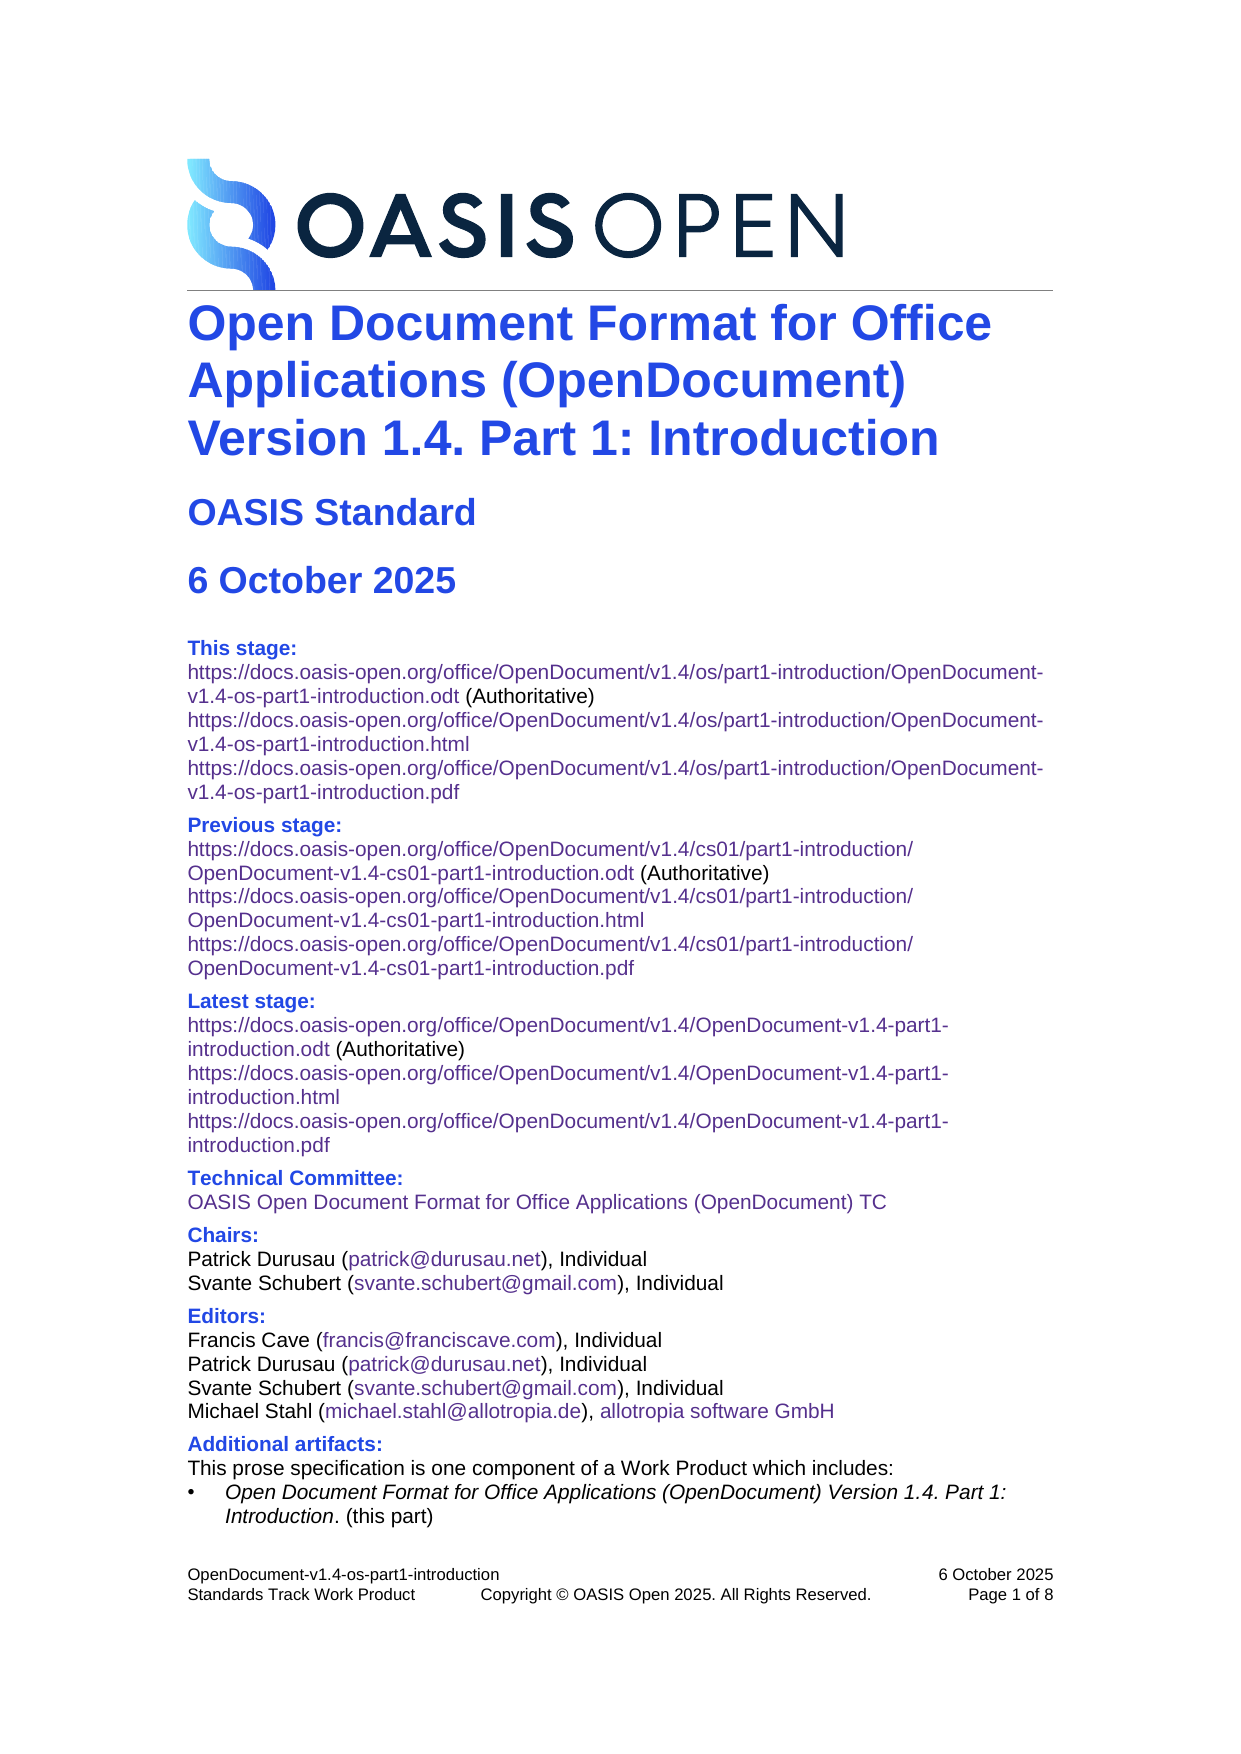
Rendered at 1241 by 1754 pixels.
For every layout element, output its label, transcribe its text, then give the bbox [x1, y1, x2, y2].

title Additional artifacts: [187, 1432, 1053, 1456]
title Michael Stahl (michael.stahl@allotropia.de), allotropia software GmbH [187, 1399, 1053, 1423]
title Editors: [187, 1303, 1053, 1327]
title Francis Cave (francis@franciscave.com), Individual [187, 1327, 1053, 1351]
title https://docs.oasis-open.org/office/OpenDocument/v1.4/cs01/part1-introduction/OpenDocument-v1.4-cs01-part1-introduction.pdf [187, 932, 1053, 980]
title This prose specification is one component of a Work Product which includes: [187, 1456, 1053, 1480]
subtitle OASIS Standard [187, 487, 1053, 534]
title Svante Schubert (svante.schubert@gmail.com), Individual [187, 1375, 1053, 1399]
title https://docs.oasis-open.org/office/OpenDocument/v1.4/OpenDocument-v1.4-part1-introduction.html [187, 1061, 1053, 1109]
title Latest stage: [187, 989, 1053, 1013]
title Patrick Durusau (patrick@durusau.net), Individual [187, 1247, 1053, 1271]
title https://docs.oasis-open.org/office/OpenDocument/v1.4/OpenDocument-v1.4-part1-introduction.odt (Authoritative) [187, 1013, 1053, 1061]
title https://docs.oasis-open.org/office/OpenDocument/v1.4/os/part1-introduction/OpenDocument-v1.4-os-part1-introduction.odt (Authoritative) [187, 660, 1053, 708]
title https://docs.oasis-open.org/office/OpenDocument/v1.4/OpenDocument-v1.4-part1-introduction.pdf [187, 1109, 1053, 1157]
title https://docs.oasis-open.org/office/OpenDocument/v1.4/cs01/part1-introduction/OpenDocument-v1.4-cs01-part1-introduction.odt (Authoritative) [187, 836, 1053, 884]
list Open Document Format for Office Applications (OpenDocument) Version 1.4. Part 1: Introduction. (this part) [187, 1480, 1053, 1528]
title Open Document Format for Office Applications (OpenDocument) Version 1.4. Part 1: Introduction [187, 291, 1053, 466]
title Technical Committee: [187, 1166, 1053, 1190]
title Svante Schubert (svante.schubert@gmail.com), Individual [187, 1271, 1053, 1294]
title Previous stage: [187, 812, 1053, 836]
title Chairs: [187, 1223, 1053, 1247]
title https://docs.oasis-open.org/office/OpenDocument/v1.4/os/part1-introduction/OpenDocument-v1.4-os-part1-introduction.html [187, 708, 1053, 756]
subtitle 6 October 2025 [187, 556, 1053, 602]
title https://docs.oasis-open.org/office/OpenDocument/v1.4/os/part1-introduction/OpenDocument-v1.4-os-part1-introduction.pdf [187, 756, 1053, 803]
title OASIS Open Document Format for Office Applications (OpenDocument) TC [187, 1190, 1053, 1214]
title This stage: [187, 636, 1053, 660]
title https://docs.oasis-open.org/office/OpenDocument/v1.4/cs01/part1-introduction/OpenDocument-v1.4-cs01-part1-introduction.html [187, 884, 1053, 932]
title Patrick Durusau (patrick@durusau.net), Individual [187, 1351, 1053, 1375]
